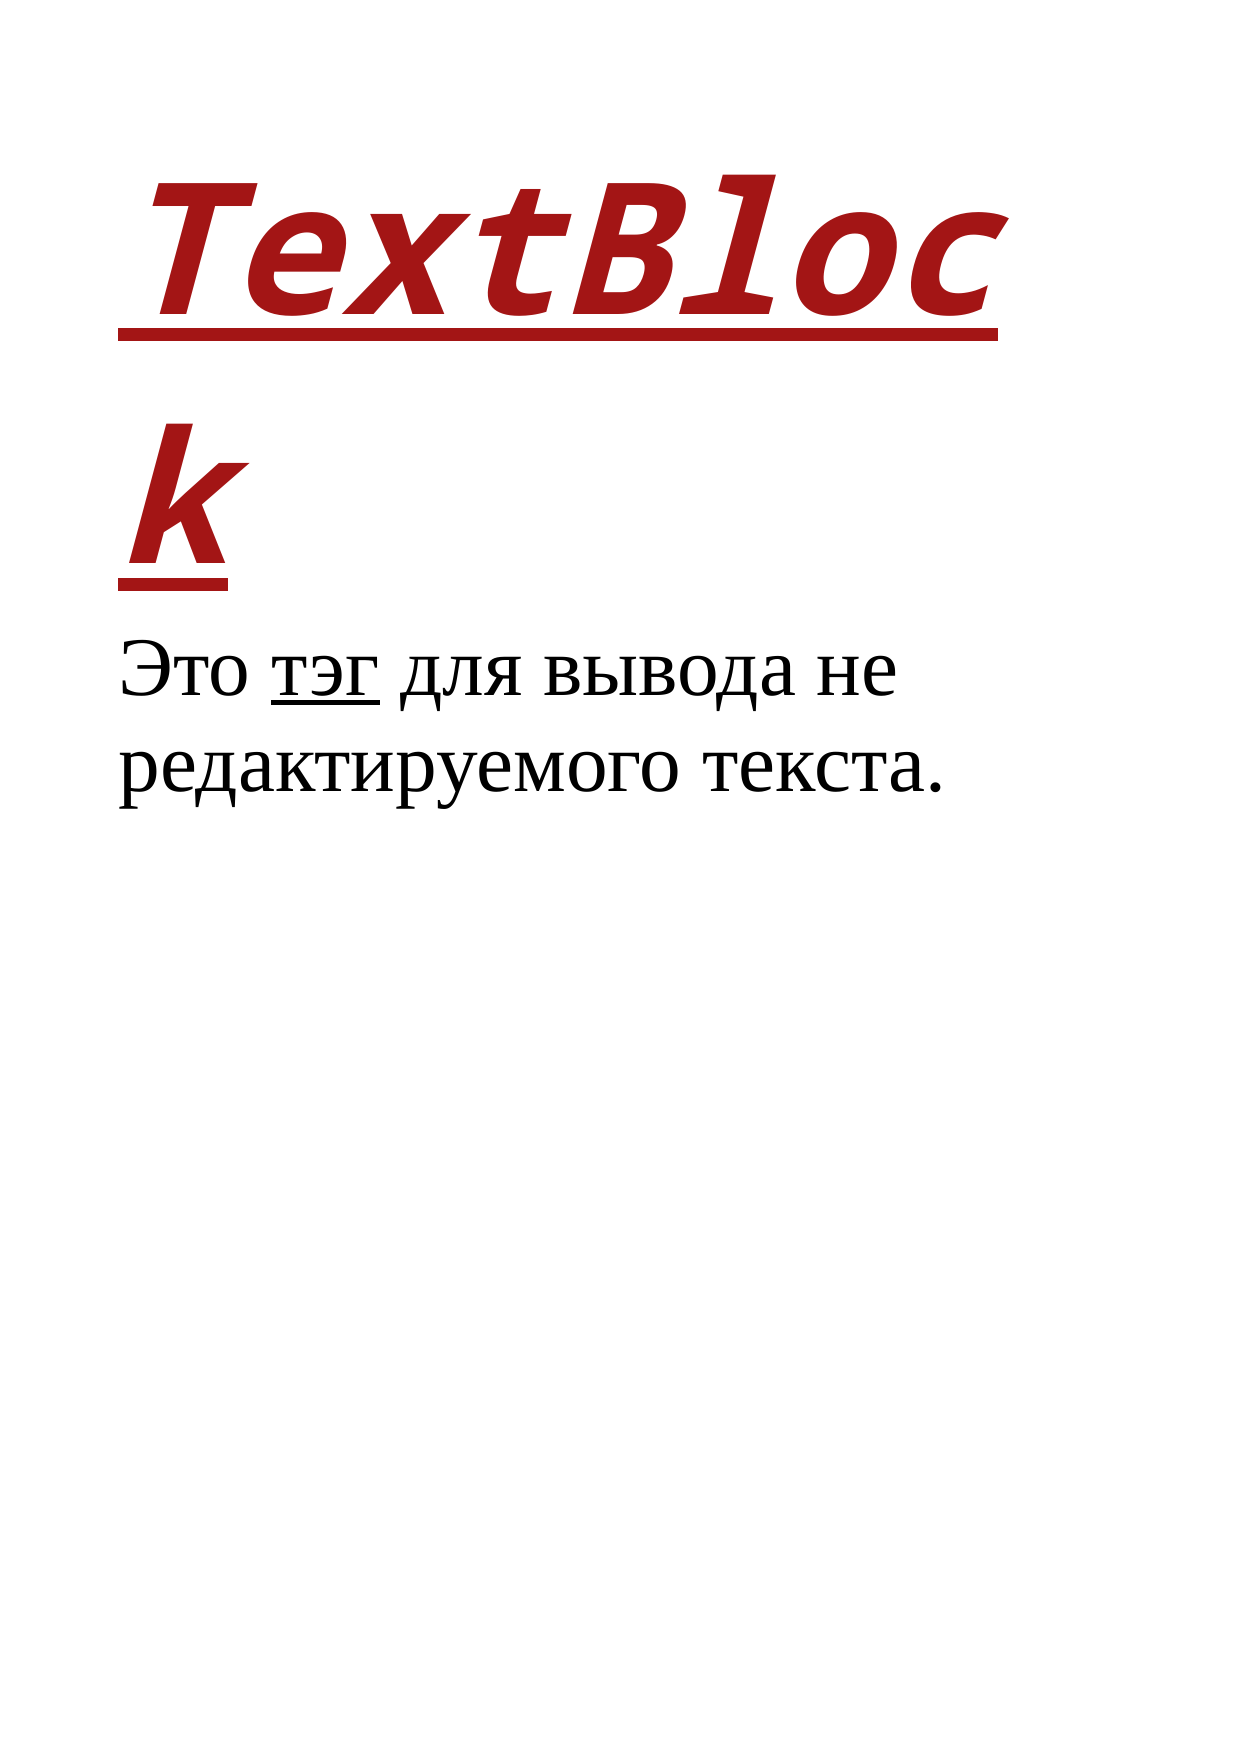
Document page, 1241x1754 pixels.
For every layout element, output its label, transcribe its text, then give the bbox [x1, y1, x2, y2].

text TextBlock [118, 118, 1122, 617]
text Это тэг для вывода не редактируемого текста. [118, 617, 1122, 809]
